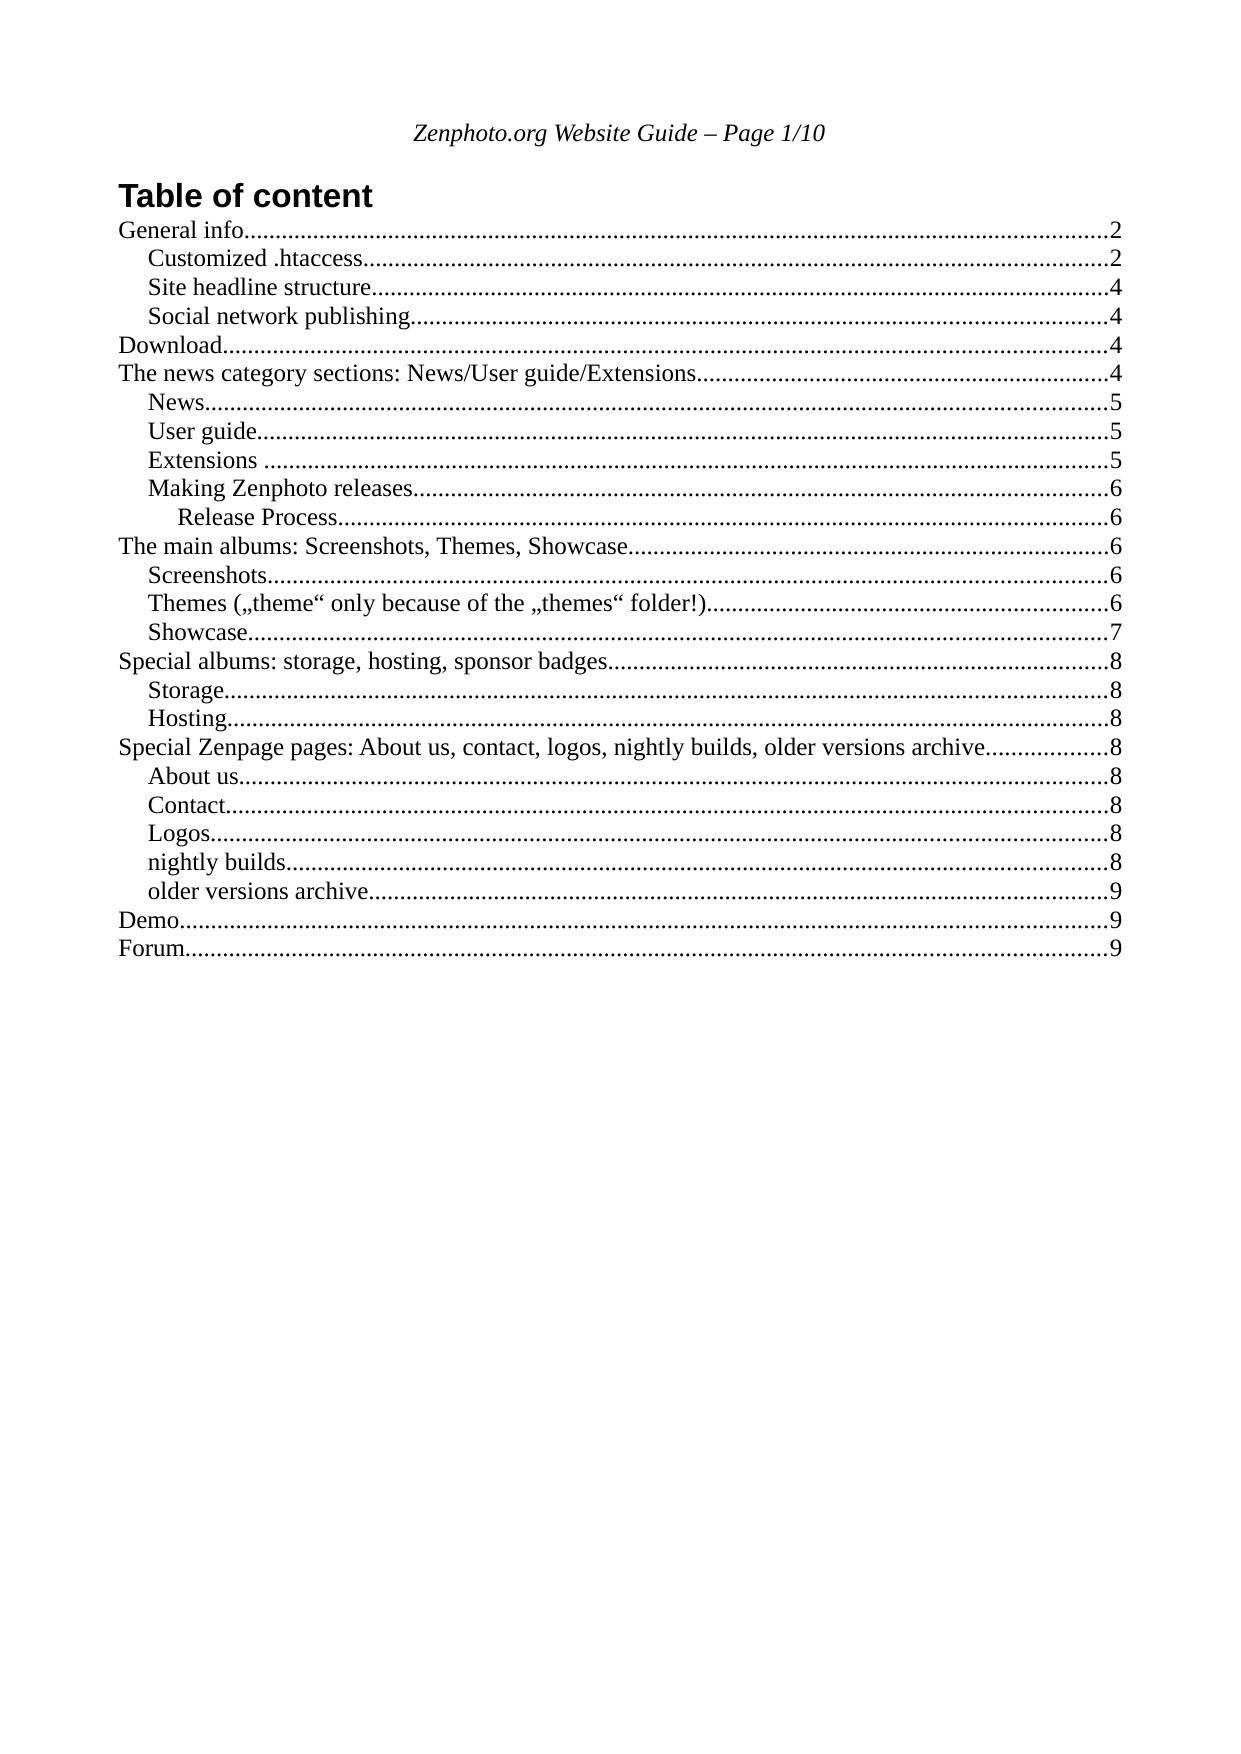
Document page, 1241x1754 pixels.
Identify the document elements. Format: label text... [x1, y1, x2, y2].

text Showcase 7 [148, 617, 1122, 646]
text older versions archive 9 [148, 876, 1122, 905]
text The main albums: Screenshots, Themes, Showcase 6 [118, 531, 1122, 560]
text Demo 9 [118, 905, 1122, 933]
text User guide 5 [148, 416, 1122, 445]
text Special albums: storage, hosting, sponsor badges 8 [118, 646, 1122, 675]
text Themes („theme“ only because of the „themes“ folder!) 6 [148, 588, 1122, 617]
text Special Zenpage pages: About us, contact, logos, nightly builds, older versions archive 8 [118, 732, 1122, 761]
text Storage 8 [148, 675, 1122, 703]
text Release Process 6 [177, 502, 1122, 531]
text News 5 [148, 387, 1122, 416]
text Logos 8 [148, 818, 1122, 847]
text Screenshots 6 [148, 560, 1122, 588]
text Hosting 8 [148, 703, 1122, 732]
text Forum 9 [118, 933, 1122, 962]
text Customized .htaccess 2 [148, 243, 1122, 272]
text Site headline structure 4 [148, 272, 1122, 301]
text About us 8 [148, 761, 1122, 790]
text Social network publishing 4 [148, 301, 1122, 330]
text nightly builds 8 [148, 847, 1122, 876]
text Extensions 5 [148, 445, 1122, 473]
text Making Zenphoto releases 6 [148, 473, 1122, 502]
text General info 2 [118, 215, 1122, 243]
text Download 4 [118, 330, 1122, 358]
text The news category sections: News/User guide/Extensions 4 [118, 358, 1122, 387]
subtitle Table of content [118, 176, 1122, 215]
text Contact 8 [148, 790, 1122, 818]
